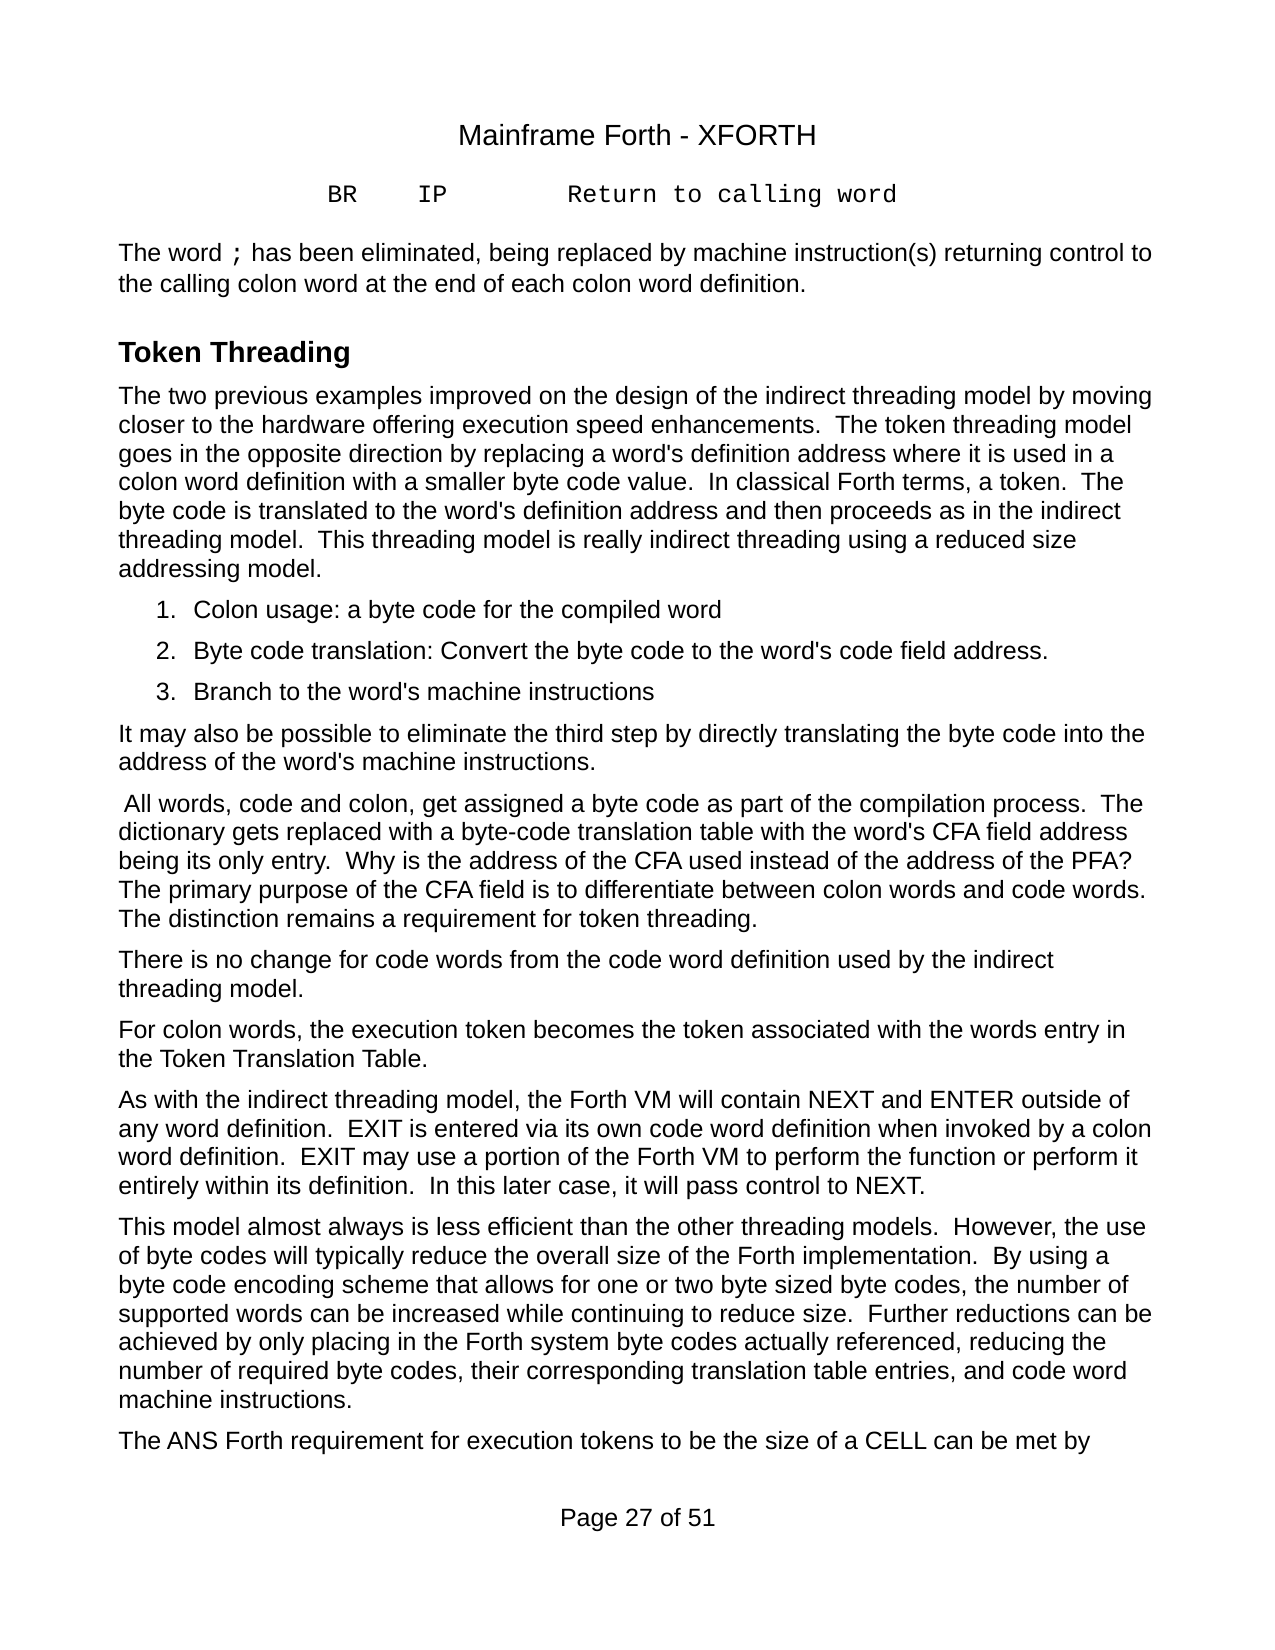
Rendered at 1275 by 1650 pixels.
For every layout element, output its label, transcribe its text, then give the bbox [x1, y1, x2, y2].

text The word ; has been eliminated, being replaced by machine instruction(s) returning control to the calling colon word at the end of each colon word definition. [118, 238, 1157, 297]
list Byte code translation: Convert the byte code to the word's code field address. [156, 636, 1157, 665]
text It may also be possible to eliminate the third step by directly translating the byte code into the address of the word's machine instructions. [118, 718, 1157, 776]
text BR IP Return to calling word [192, 181, 1157, 209]
text There is no change for code words from the code word definition used by the indirect threading model. [118, 945, 1157, 1002]
list Branch to the word's machine instructions [156, 677, 1157, 706]
text This model almost always is less efficient than the other threading models. However, the use of byte codes will typically reduce the overall size of the Forth implementation. By using a byte code encoding scheme that allows for one or two byte sized byte codes, the number of supported words can be increased while continuing to reduce size. Further reductions can be achieved by only placing in the Forth system byte codes actually referenced, reducing the number of required byte codes, their corresponding translation table entries, and code word machine instructions. [118, 1212, 1157, 1413]
text For colon words, the execution token becomes the token associated with the words entry in the Token Translation Table. [118, 1015, 1157, 1072]
text All words, code and colon, get assigned a byte code as part of the compilation process. The dictionary gets replaced with a byte-code translation table with the word's CFA field address being its only entry. Why is the address of the CFA used instead of the address of the PFA? The primary purpose of the CFA field is to differentiate between colon words and code words. The distinction remains a requirement for token threading. [118, 788, 1157, 932]
list Colon usage: a byte code for the compiled word [156, 595, 1157, 623]
text The two previous examples improved on the design of the indirect threading model by moving closer to the hardware offering execution speed enhancements. The token threading model goes in the opposite direction by replacing a word's definition address where it is used in a colon word definition with a smaller byte code value. In classical Forth terms, a token. The byte code is translated to the word's definition address and then proceeds as in the indirect threading model. This threading model is really indirect threading using a reduced size addressing model. [118, 381, 1157, 582]
subtitle Token Threading [118, 335, 1157, 368]
text The ANS Forth requirement for execution tokens to be the size of a CELL can be met by [118, 1426, 1157, 1455]
text As with the indirect threading model, the Forth VM will contain NEXT and ENTER outside of any word definition. EXIT is entered via its own code word definition when invoked by a colon word definition. EXIT may use a portion of the Forth VM to perform the function or perform it entirely within its definition. In this later case, it will pass control to NEXT. [118, 1085, 1157, 1200]
